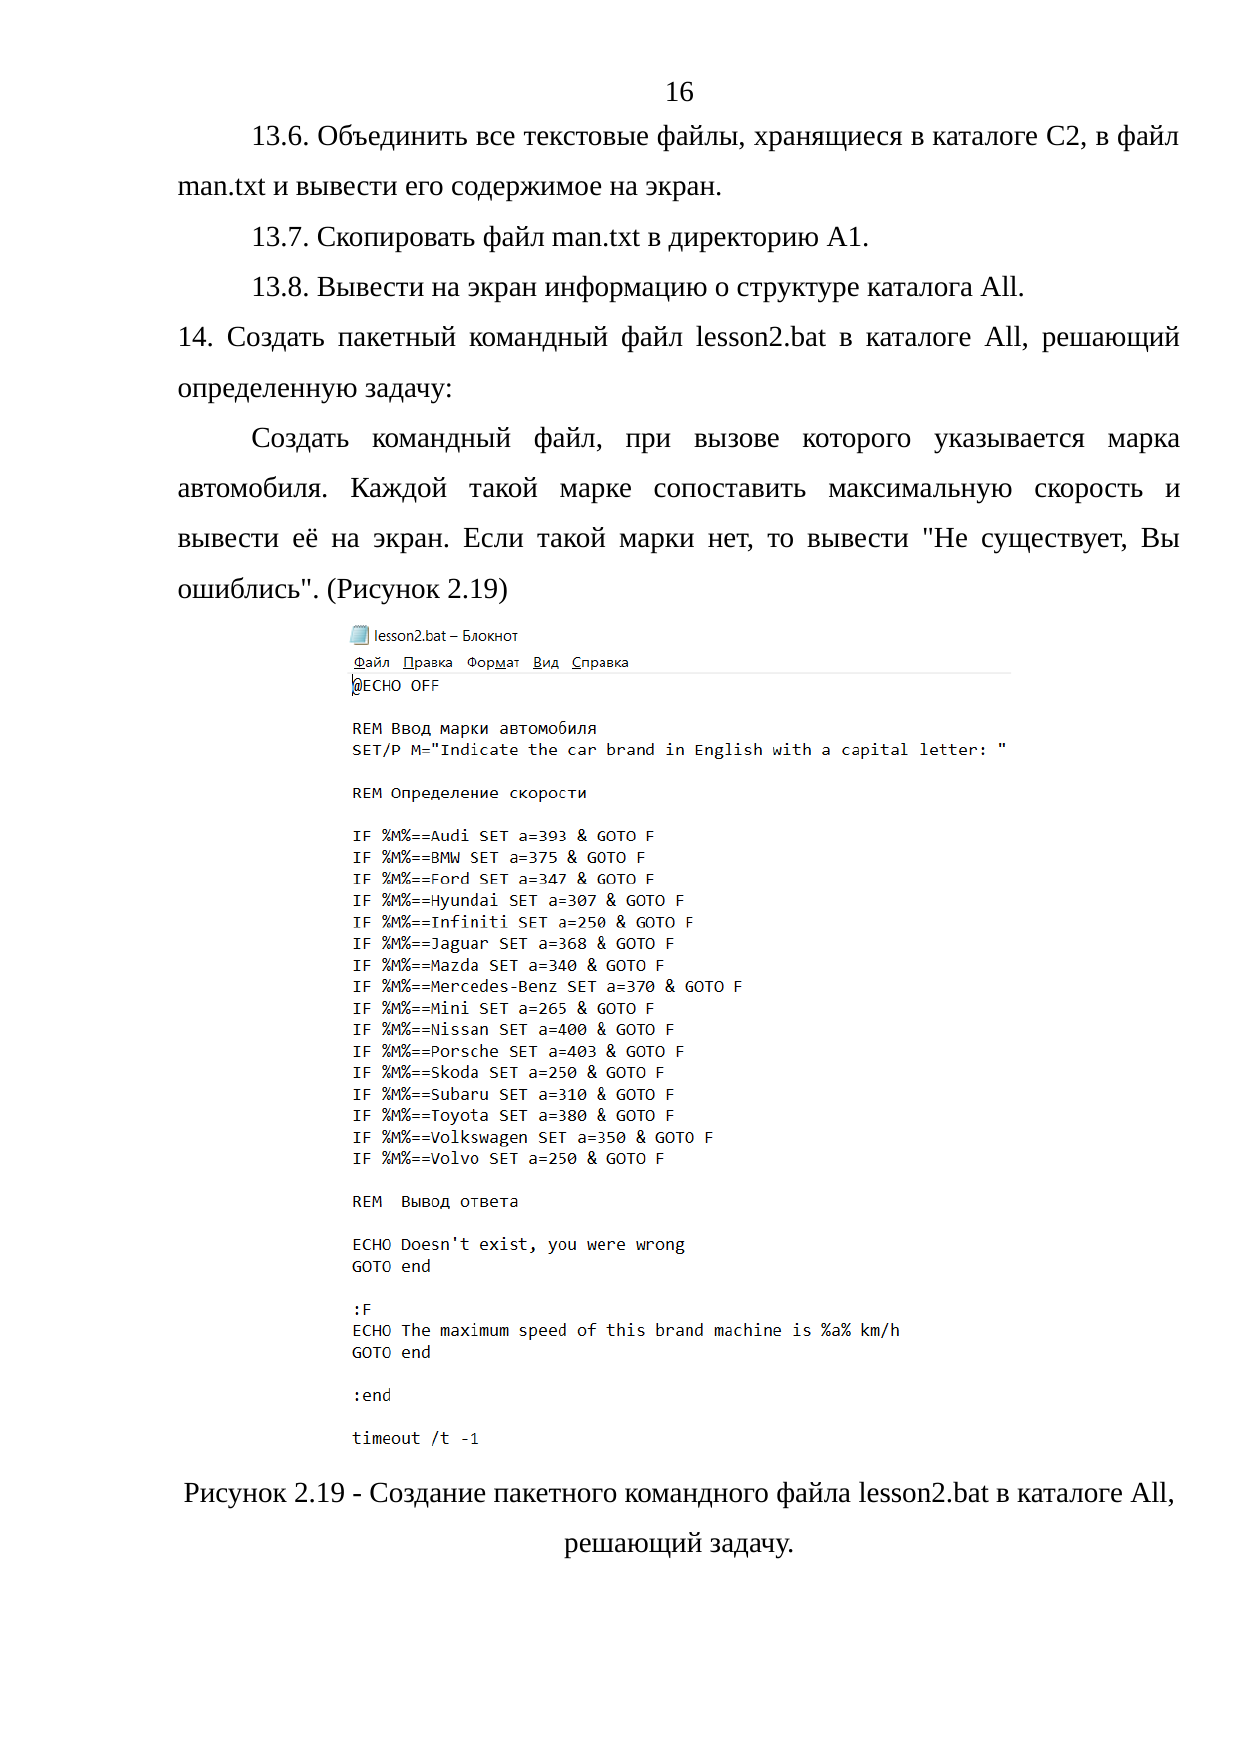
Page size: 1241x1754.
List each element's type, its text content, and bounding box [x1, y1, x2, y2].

text 13.7. Скопировать файл man.txt в директорию А1. [177, 219, 1181, 252]
text 13.8. Вывести на экран информацию о структуре каталога All. [177, 269, 1181, 303]
text 14. Создать пакетный командный файл lesson2.bat в каталоге All, решающий определенную задачу: [177, 319, 1181, 403]
text Создать командный файл, при вызове которого указывается марка автомобиля. Каждой такой марке сопоставить максимальную скорость и вывести её на экран. Если такой марки нет, то вывести "Не существует, Вы ошиблись". (Рисунок 2.19) [177, 420, 1181, 604]
text 13.6. Объединить все текстовые файлы, хранящиеся в каталоге С2, в файл man.txt и вывести его содержимое на экран. [177, 118, 1181, 202]
text Рисунок 2.19 - Создание пакетного командного файла lesson2.bat в каталоге All, решающий задачу. [177, 1475, 1181, 1559]
